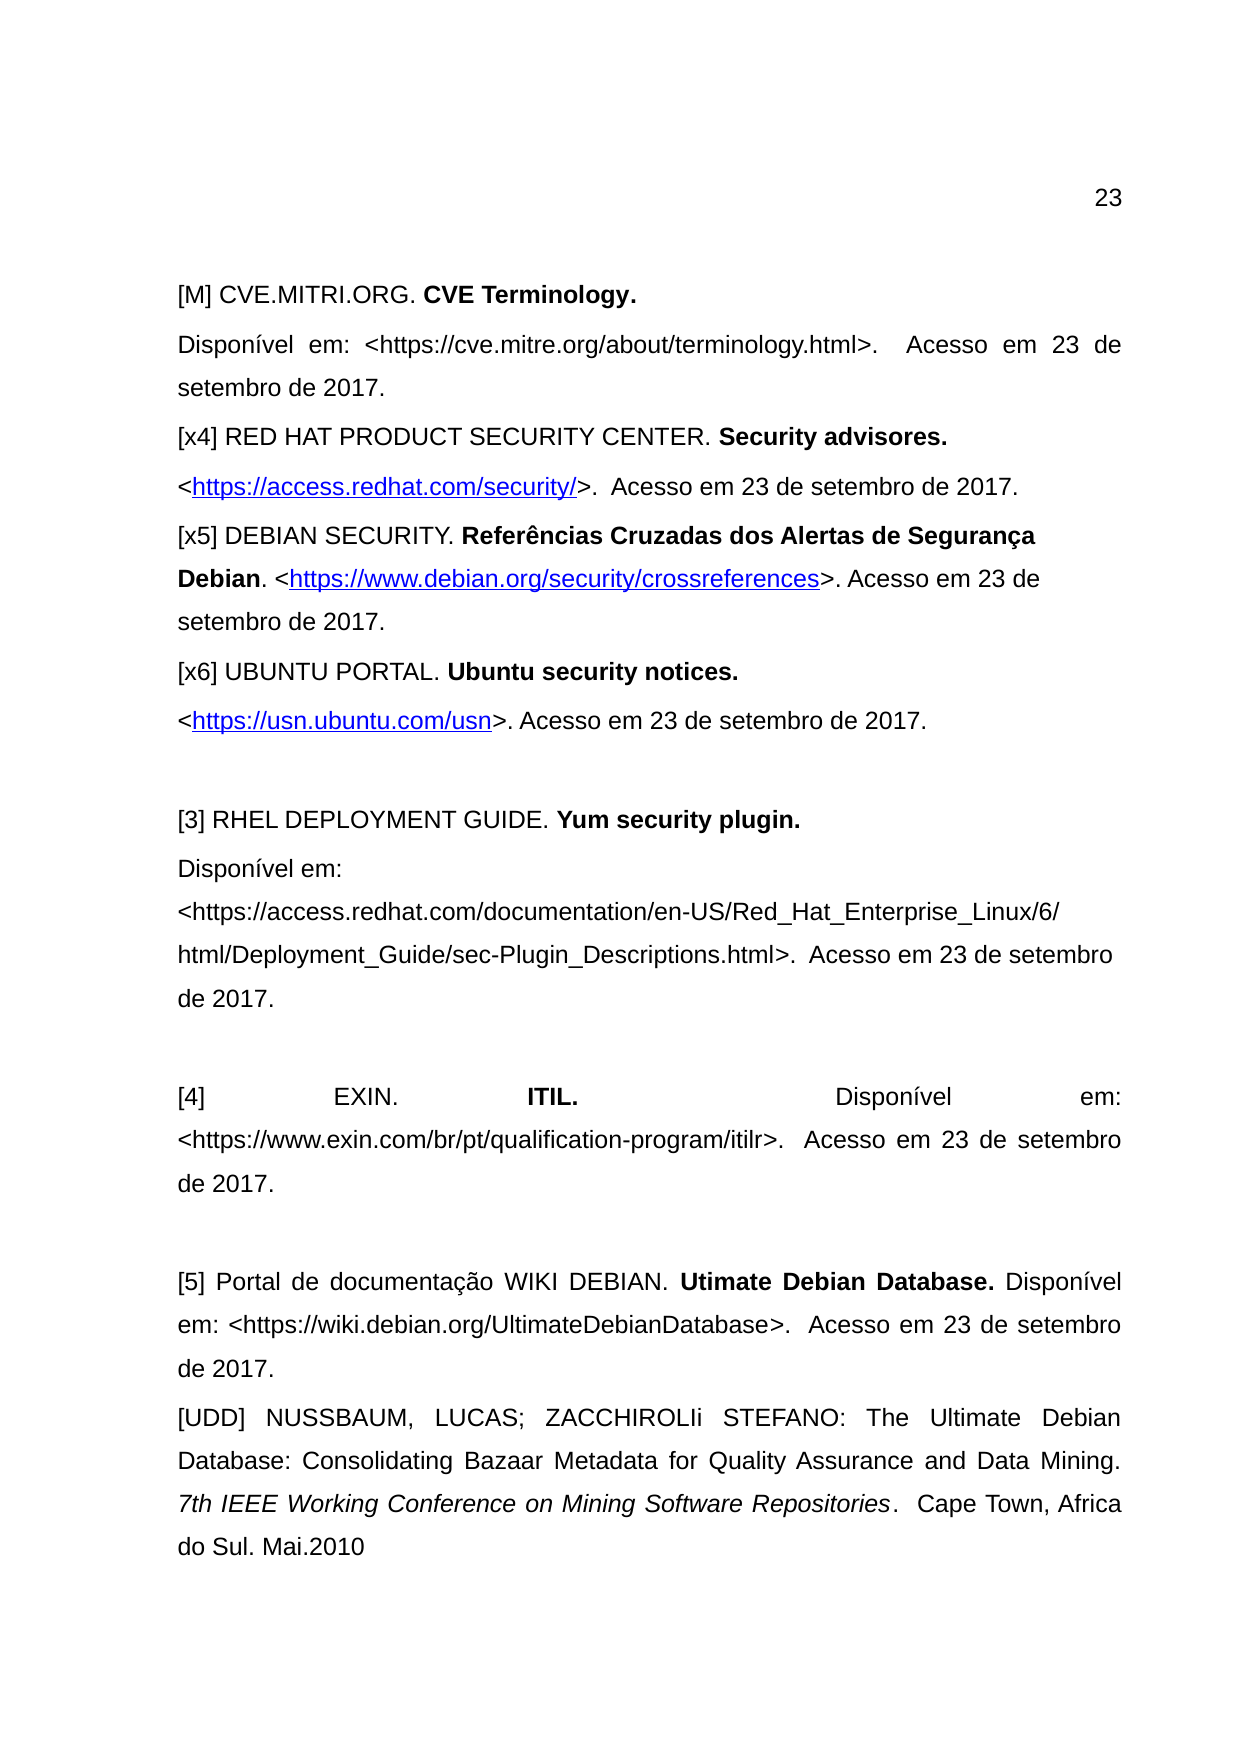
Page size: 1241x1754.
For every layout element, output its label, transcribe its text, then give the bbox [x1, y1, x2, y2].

text [x5] DEBIAN SECURITY. Referências Cruzadas dos Alertas de Segurança Debian. <https://www.debian.org/security/crossreferences>. Acesso em 23 de setembro de 2017. [177, 521, 1122, 636]
text [UDD] NUSSBAUM, LUCAS; ZACCHIROLIi STEFANO: The Ultimate Debian Database: Consolidating Bazaar Metadata for Quality Assurance and Data Mining. 7th IEEE Working Conference on Mining Software Repositories. Cape Town, Africa do Sul. Mai.2010 [177, 1403, 1122, 1561]
text Disponível em: <https://access.redhat.com/documentation/en-US/Red_Hat_Enterprise_Linux/6/html/Deployment_Guide/sec-Plugin_Descriptions.html>. Acesso em 23 de setembro de 2017. [177, 854, 1122, 1012]
text [4] EXIN. ITIL. Disponível em: <https://www.exin.com/br/pt/qualification-program/itilr>. Acesso em 23 de setembro de 2017. [177, 1082, 1122, 1197]
text [x4] RED HAT PRODUCT SECURITY CENTER. Security advisores. [177, 422, 1122, 451]
text [5] Portal de documentação WIKI DEBIAN. Utimate Debian Database. Disponível em: <https://wiki.debian.org/UltimateDebianDatabase>. Acesso em 23 de setembro de 2017. [177, 1267, 1122, 1382]
text <https://usn.ubuntu.com/usn>. Acesso em 23 de setembro de 2017. [177, 706, 1122, 735]
text [M] CVE.MITRI.ORG. CVE Terminology. [177, 281, 1122, 309]
text [x6] UBUNTU PORTAL. Ubuntu security notices. [177, 657, 1122, 686]
text <https://access.redhat.com/security/>. Acesso em 23 de setembro de 2017. [177, 472, 1122, 501]
text Disponível em: <https://cve.mitre.org/about/terminology.html>. Acesso em 23 de setembro de 2017. [177, 330, 1122, 402]
text [3] RHEL DEPLOYMENT GUIDE. Yum security plugin. [177, 805, 1122, 834]
